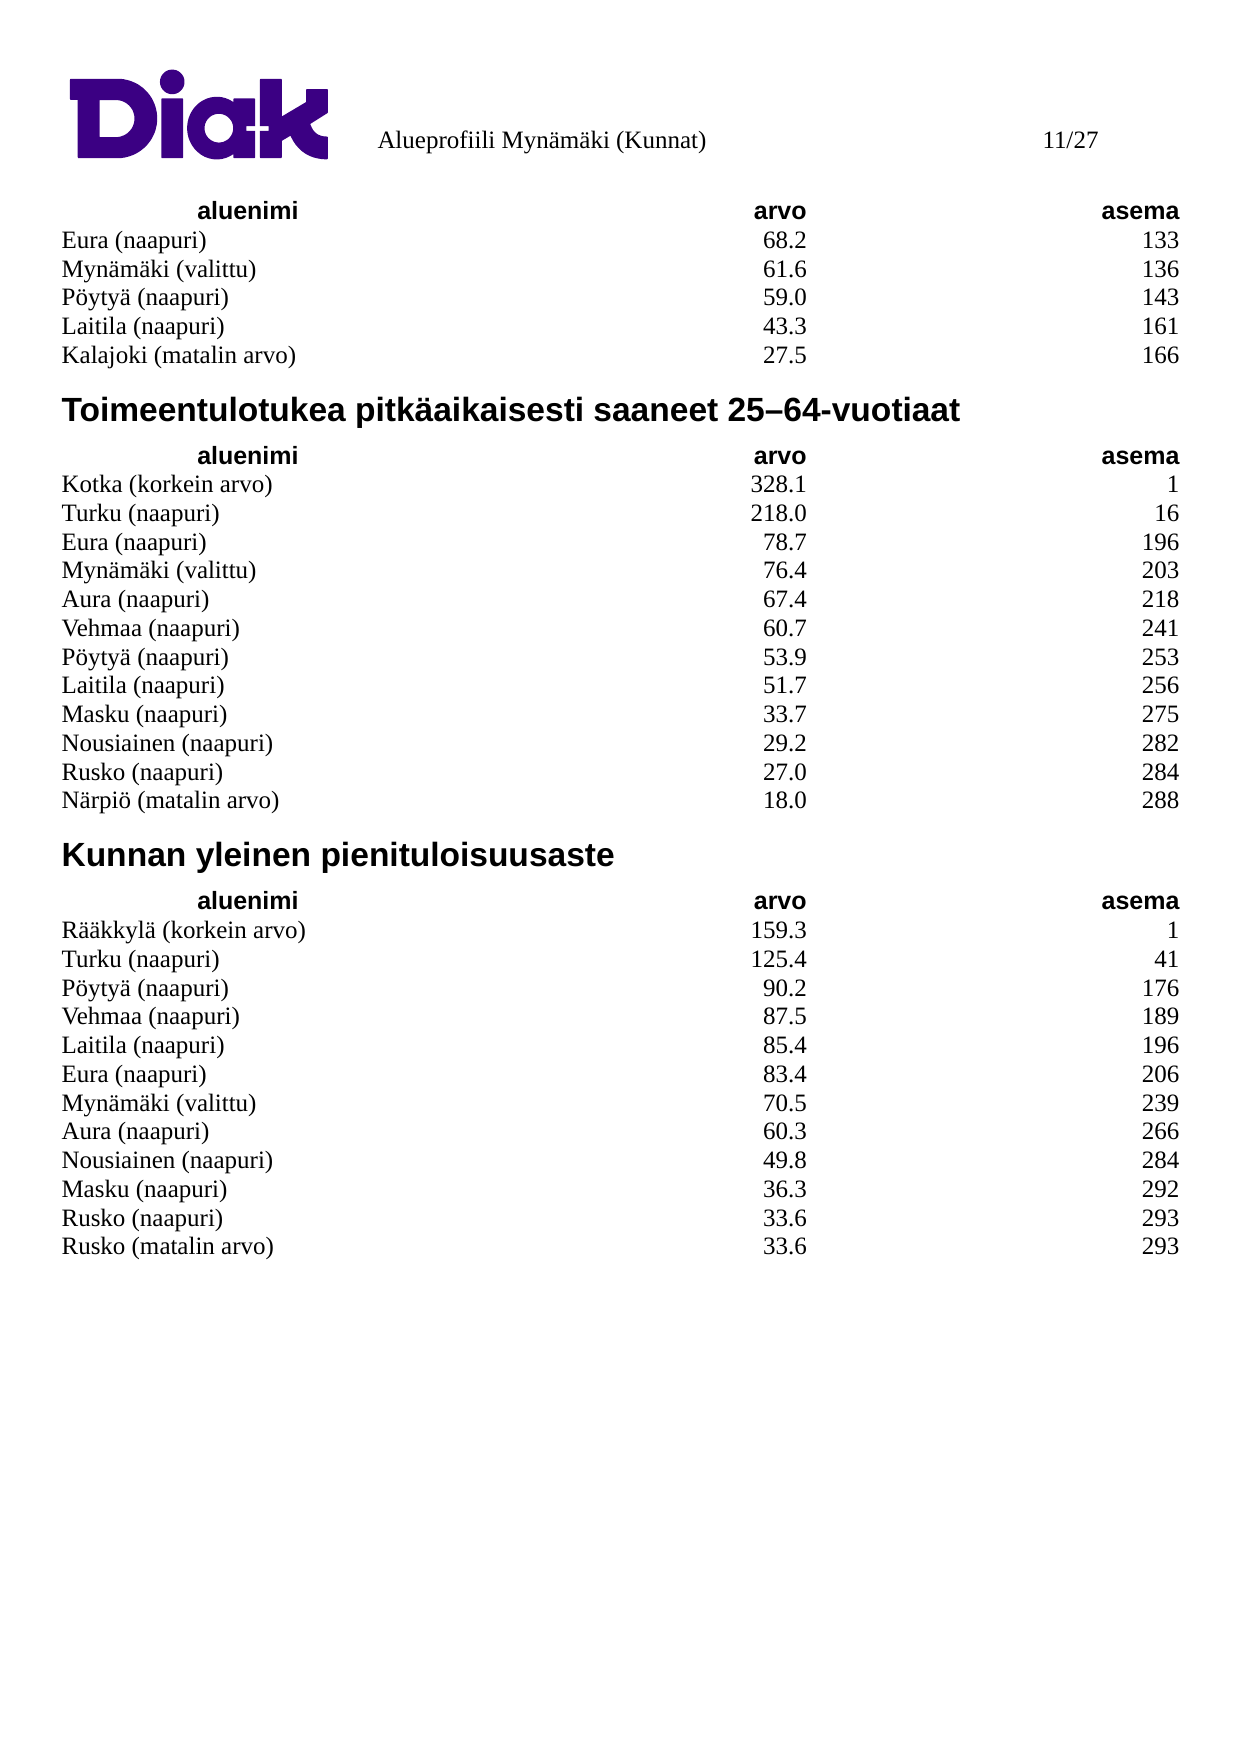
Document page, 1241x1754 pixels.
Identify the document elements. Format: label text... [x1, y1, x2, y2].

table_cell Aura (naapuri) [61, 1116, 434, 1145]
table_cell 253 [806, 642, 1179, 671]
table_cell 161 [806, 311, 1179, 340]
table_cell 206 [806, 1059, 1179, 1088]
table_cell Kalajoki (matalin arvo) [61, 340, 434, 369]
table_cell 76.4 [434, 556, 806, 584]
table_cell 133 [806, 225, 1179, 254]
table_cell 33.7 [434, 699, 806, 728]
table_cell 43.3 [434, 311, 806, 340]
table_cell 70.5 [434, 1088, 806, 1116]
table_cell Turku (naapuri) [61, 944, 434, 973]
table_header arvo [434, 441, 806, 469]
table_cell 293 [806, 1231, 1179, 1260]
table_cell Eura (naapuri) [61, 527, 434, 556]
table_cell Aura (naapuri) [61, 584, 434, 613]
table_header asema [806, 441, 1179, 469]
table_cell 51.7 [434, 671, 806, 699]
table_cell 189 [806, 1001, 1179, 1030]
table_header asema [806, 886, 1179, 915]
table_cell 29.2 [434, 728, 806, 757]
table_cell 85.4 [434, 1030, 806, 1059]
table_cell 83.4 [434, 1059, 806, 1088]
table_cell 288 [806, 786, 1179, 814]
table_cell Mynämäki (valittu) [61, 556, 434, 584]
table_cell Laitila (naapuri) [61, 671, 434, 699]
table_cell Turku (naapuri) [61, 498, 434, 527]
subtitle Kunnan yleinen pienituloisuusaste [61, 835, 1179, 874]
table_cell Rusko (naapuri) [61, 1203, 434, 1231]
table_cell Pöytyä (naapuri) [61, 973, 434, 1001]
table_cell Mynämäki (valittu) [61, 254, 434, 282]
table_cell 293 [806, 1203, 1179, 1231]
table_cell 49.8 [434, 1145, 806, 1174]
table_cell Eura (naapuri) [61, 225, 434, 254]
table_cell Nousiainen (naapuri) [61, 1145, 434, 1174]
table_cell 256 [806, 671, 1179, 699]
table_cell 60.3 [434, 1116, 806, 1145]
table_cell 16 [806, 498, 1179, 527]
table_cell Masku (naapuri) [61, 699, 434, 728]
table_cell 239 [806, 1088, 1179, 1116]
table_cell Närpiö (matalin arvo) [61, 786, 434, 814]
table_cell Masku (naapuri) [61, 1174, 434, 1203]
table_cell Laitila (naapuri) [61, 311, 434, 340]
table_cell 159.3 [434, 915, 806, 944]
table_cell Laitila (naapuri) [61, 1030, 434, 1059]
table_cell Rusko (naapuri) [61, 757, 434, 786]
table_cell 90.2 [434, 973, 806, 1001]
table_cell 292 [806, 1174, 1179, 1203]
table_cell 284 [806, 757, 1179, 786]
table_header aluenimi [61, 196, 434, 225]
table_cell 60.7 [434, 613, 806, 642]
table_cell Vehmaa (naapuri) [61, 1001, 434, 1030]
table_cell Pöytyä (naapuri) [61, 283, 434, 311]
table_cell 87.5 [434, 1001, 806, 1030]
table_cell Eura (naapuri) [61, 1059, 434, 1088]
table_cell 203 [806, 556, 1179, 584]
table_cell 67.4 [434, 584, 806, 613]
table_cell 61.6 [434, 254, 806, 282]
table_cell 36.3 [434, 1174, 806, 1203]
table_cell 266 [806, 1116, 1179, 1145]
table_cell 143 [806, 283, 1179, 311]
table_header aluenimi [61, 441, 434, 469]
table_cell 27.5 [434, 340, 806, 369]
table_cell Vehmaa (naapuri) [61, 613, 434, 642]
table_cell Rusko (matalin arvo) [61, 1231, 434, 1260]
table_cell 282 [806, 728, 1179, 757]
table_cell 328.1 [434, 469, 806, 498]
table_cell 18.0 [434, 786, 806, 814]
table_cell 196 [806, 1030, 1179, 1059]
table_cell 166 [806, 340, 1179, 369]
table_cell 68.2 [434, 225, 806, 254]
table_header aluenimi [61, 886, 434, 915]
table_cell 59.0 [434, 283, 806, 311]
table_header arvo [434, 886, 806, 915]
table_header arvo [434, 196, 806, 225]
table_cell Mynämäki (valittu) [61, 1088, 434, 1116]
table_cell 33.6 [434, 1203, 806, 1231]
table_cell 218.0 [434, 498, 806, 527]
table_cell 33.6 [434, 1231, 806, 1260]
table_cell 41 [806, 944, 1179, 973]
table_cell 241 [806, 613, 1179, 642]
table_cell 275 [806, 699, 1179, 728]
table_cell Rääkkylä (korkein arvo) [61, 915, 434, 944]
table_cell 284 [806, 1145, 1179, 1174]
table_cell 27.0 [434, 757, 806, 786]
table_cell Nousiainen (naapuri) [61, 728, 434, 757]
table_cell 125.4 [434, 944, 806, 973]
table_cell 176 [806, 973, 1179, 1001]
table_cell Pöytyä (naapuri) [61, 642, 434, 671]
table_cell Kotka (korkein arvo) [61, 469, 434, 498]
table_cell 196 [806, 527, 1179, 556]
table_cell 136 [806, 254, 1179, 282]
subtitle Toimeentulotukea pitkäaikaisesti saaneet 25–64-vuotiaat [61, 389, 1179, 428]
table_cell 53.9 [434, 642, 806, 671]
table_cell 78.7 [434, 527, 806, 556]
table_cell 1 [806, 469, 1179, 498]
table_cell 218 [806, 584, 1179, 613]
table_header asema [806, 196, 1179, 225]
table_cell 1 [806, 915, 1179, 944]
